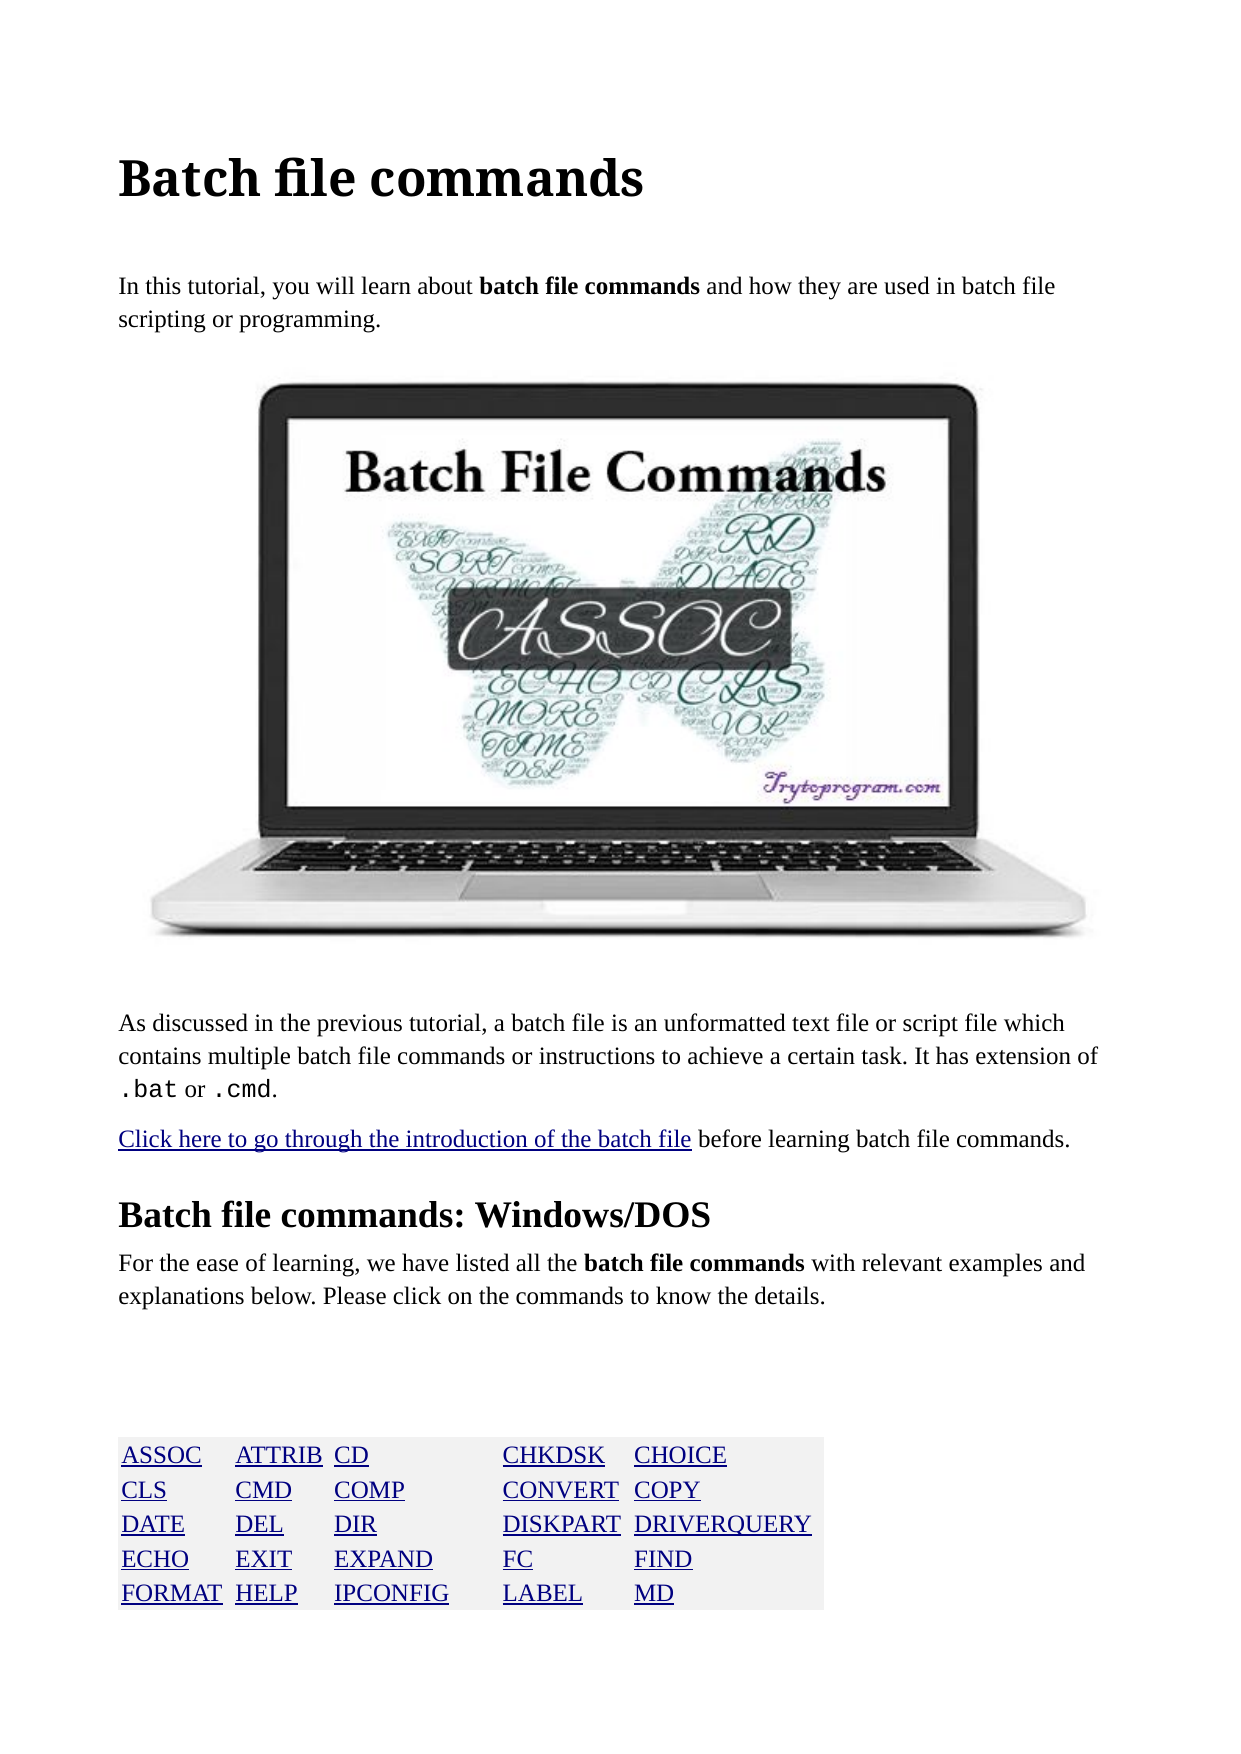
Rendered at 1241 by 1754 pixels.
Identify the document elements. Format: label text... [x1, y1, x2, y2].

table_cell IPCONFIG [331, 1576, 499, 1610]
table_cell CONVERT [500, 1472, 631, 1506]
table_cell DATE [118, 1506, 232, 1541]
table_cell EXPAND [331, 1541, 499, 1576]
table_cell FIND [631, 1541, 824, 1576]
picture [118, 352, 1136, 990]
text For the ease of learning, we have listed all the batch file commands with relevant examples and explanations below. Please click on the commands to know the details. [118, 1248, 1122, 1310]
table_header CD [331, 1437, 499, 1472]
table_cell CLS [118, 1472, 232, 1506]
text Click here to go through the introduction of the batch file before learning batch file commands. [118, 1124, 1122, 1153]
table_cell DISKPART [500, 1506, 631, 1541]
table_cell EXIT [232, 1541, 331, 1576]
subtitle List of batch file commands [118, 1391, 1122, 1425]
table_header CHOICE [631, 1437, 824, 1472]
table_cell COPY [631, 1472, 824, 1506]
text In this tutorial, you will learn about batch file commands and how they are used in batch file scripting or programming. [118, 271, 1122, 333]
table_cell DEL [232, 1506, 331, 1541]
table_cell MD [631, 1576, 824, 1610]
table_cell HELP [232, 1576, 331, 1610]
subtitle Batch file commands [118, 143, 1122, 211]
table_header ASSOC [118, 1437, 232, 1472]
table_cell LABEL [500, 1576, 631, 1610]
text As discussed in the previous tutorial, a batch file is an unformatted text file or script file which contains multiple batch file commands or instructions to achieve a certain task. It has extension of .bat or .cmd. [118, 1008, 1122, 1105]
table_cell COMP [331, 1472, 499, 1506]
subtitle Batch file commands: Windows/DOS [118, 1193, 1122, 1236]
table_cell FORMAT [118, 1576, 232, 1610]
table_header ATTRIB [232, 1437, 331, 1472]
table_cell FC [500, 1541, 631, 1576]
table_cell DRIVERQUERY [631, 1506, 824, 1541]
table_cell CMD [232, 1472, 331, 1506]
table_cell DIR [331, 1506, 499, 1541]
table_header CHKDSK [500, 1437, 631, 1472]
table_cell ECHO [118, 1541, 232, 1576]
